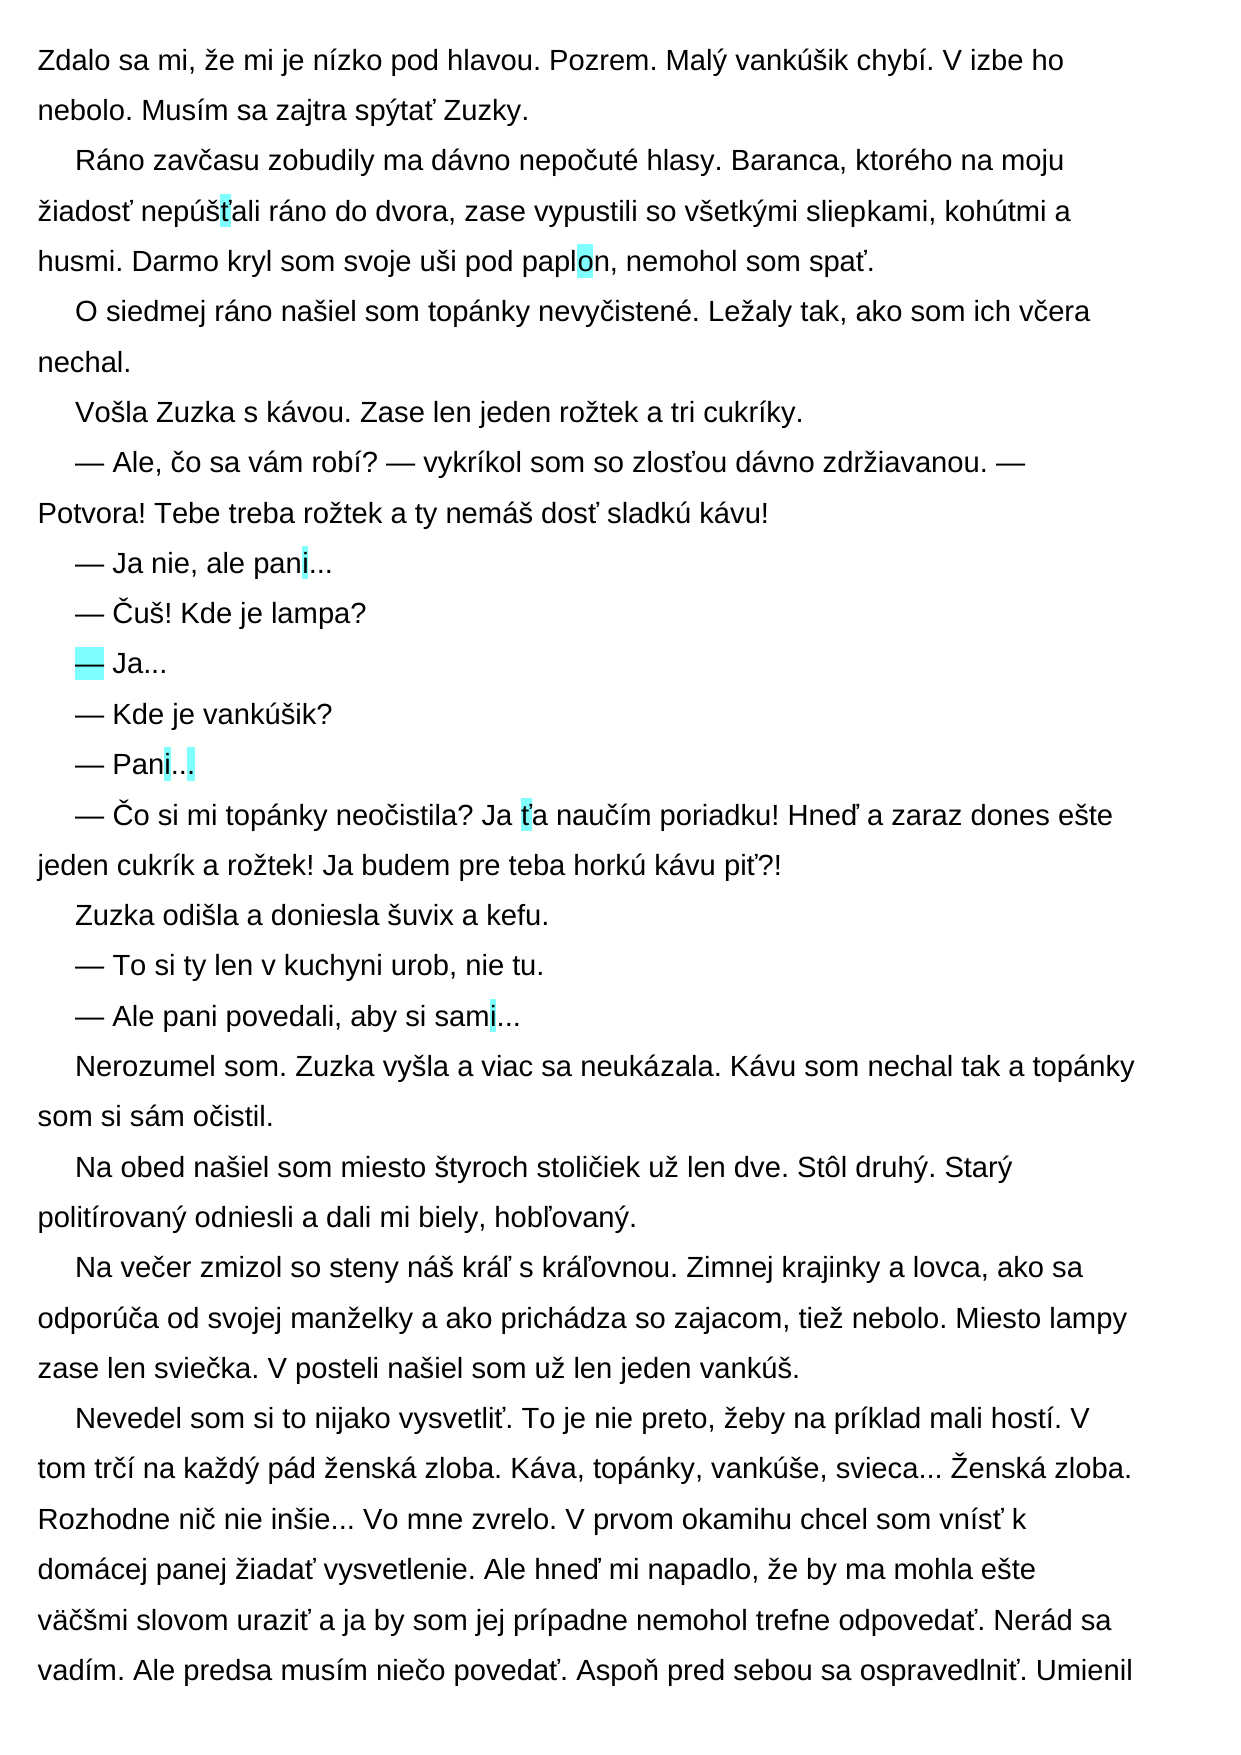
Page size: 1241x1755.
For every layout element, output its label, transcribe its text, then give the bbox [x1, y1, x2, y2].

text — Kde je vankúšik? [37, 697, 1136, 730]
text Zdalo sa mi, že mi je nízko pod hlavou. Pozrem. Malý vankúšik chybí. V izbe ho nebolo. Musím sa zajtra spýtať Zuzky. [37, 43, 1136, 127]
text Na večer zmizol so steny náš kráľ s kráľovnou. Zimnej krajinky a lovca, ako sa odporúča od svojej manželky a ako prichádza so zajacom, tiež nebolo. Miesto lampy zase len sviečka. V posteli našiel som už len jeden vankúš. [37, 1250, 1136, 1384]
text — Ja nie, ale pani... [37, 546, 1136, 579]
text Na obed našiel som miesto štyroch stoličiek už len dve. Stôl druhý. Starý politírovaný od­niesli a dali mi biely, hobľovaný. [37, 1150, 1136, 1233]
text Nevedel som si to nijako vysvetliť. To je nie preto, žeby na príklad mali hostí. V tom trčí na každý pád ženská zloba. Káva, topánky, vankúše, svieca... Ženská zloba. Rozhodne nič nie inšie... Vo mne zvrelo. V prvom okamihu chcel som vnísť k domácej panej žiadať vysvetlenie. Ale hneď mi napadlo, že by ma mohla ešte väčšmi slovom uraziť a ja by som jej prípadne nemohol trefne odpovedať. Nerád sa vadím. Ale predsa musím niečo povedať. Aspoň pred sebou sa ospravedlniť. Umienil [37, 1401, 1136, 1686]
text — Čo si mi topánky neočistila? Ja ťa naučím poriadku! Hneď a zaraz dones ešte jeden cukrík a rožtek! Ja budem pre teba horkú kávu piť?! [37, 797, 1136, 881]
text — Pani... [37, 747, 1136, 781]
text Zuzka odišla a doniesla šuvix a kefu. [37, 898, 1136, 932]
text — Ja... [37, 647, 1136, 680]
text Nerozumel som. Zuzka vyšla a viac sa neuká­zala. Kávu som nechal tak a topánky som si sám očistil. [37, 1049, 1136, 1133]
text — Ale, čo sa vám robí? — vykríkol som so zlosťou dávno zdržiavanou. — Potvora! Tebe treba rožtek a ty nemáš dosť sladkú kávu! [37, 445, 1136, 529]
text Vošla Zuzka s kávou. Zase len jeden rožtek a tri cukríky. [37, 395, 1136, 428]
text — Čuš! Kde je lampa? [37, 596, 1136, 630]
text Ráno zavčasu zobudily ma dávno nepočuté hlasy. Baranca, ktorého na moju žiadosť nepúšťali ráno do dvora, zase vypustili so všetkými sliep­kami, kohútmi a husmi. Darmo kryl som svoje uši pod paplon, nemohol som spať. [37, 143, 1136, 278]
text O siedmej ráno našiel som topánky nevyčistené. Ležaly tak, ako som ich včera nechal. [37, 294, 1136, 378]
text — Ale pani povedali, aby si sami... [37, 999, 1136, 1032]
text — To si ty len v kuchyni urob, nie tu. [37, 948, 1136, 982]
